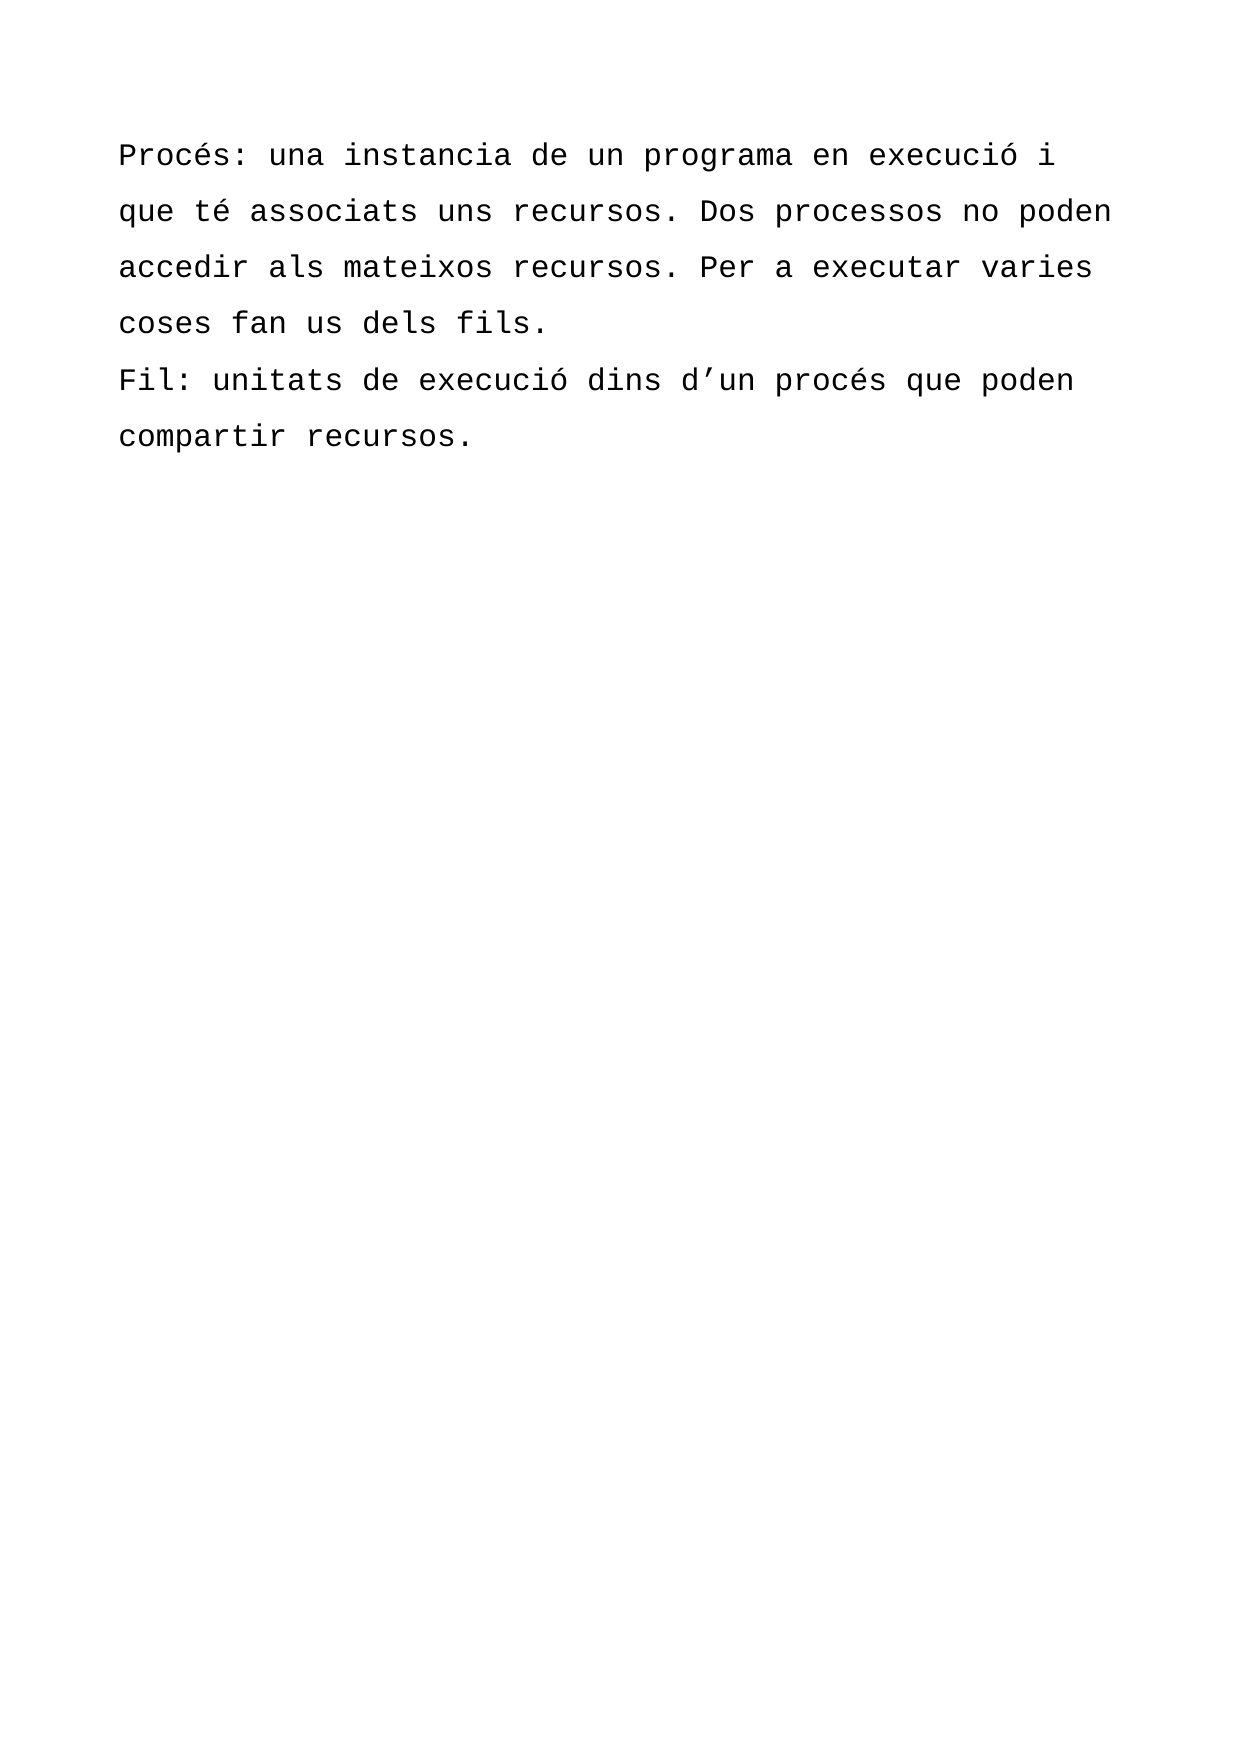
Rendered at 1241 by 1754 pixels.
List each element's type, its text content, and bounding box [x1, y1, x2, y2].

text Procés: una instancia de un programa en execució i que té associats uns recursos. Dos processos no poden accedir als mateixos recursos. Per a executar varies coses fan us dels fils. [118, 118, 1122, 343]
text Fil: unitats de execució dins d’un procés que poden compartir recursos. [118, 343, 1122, 456]
